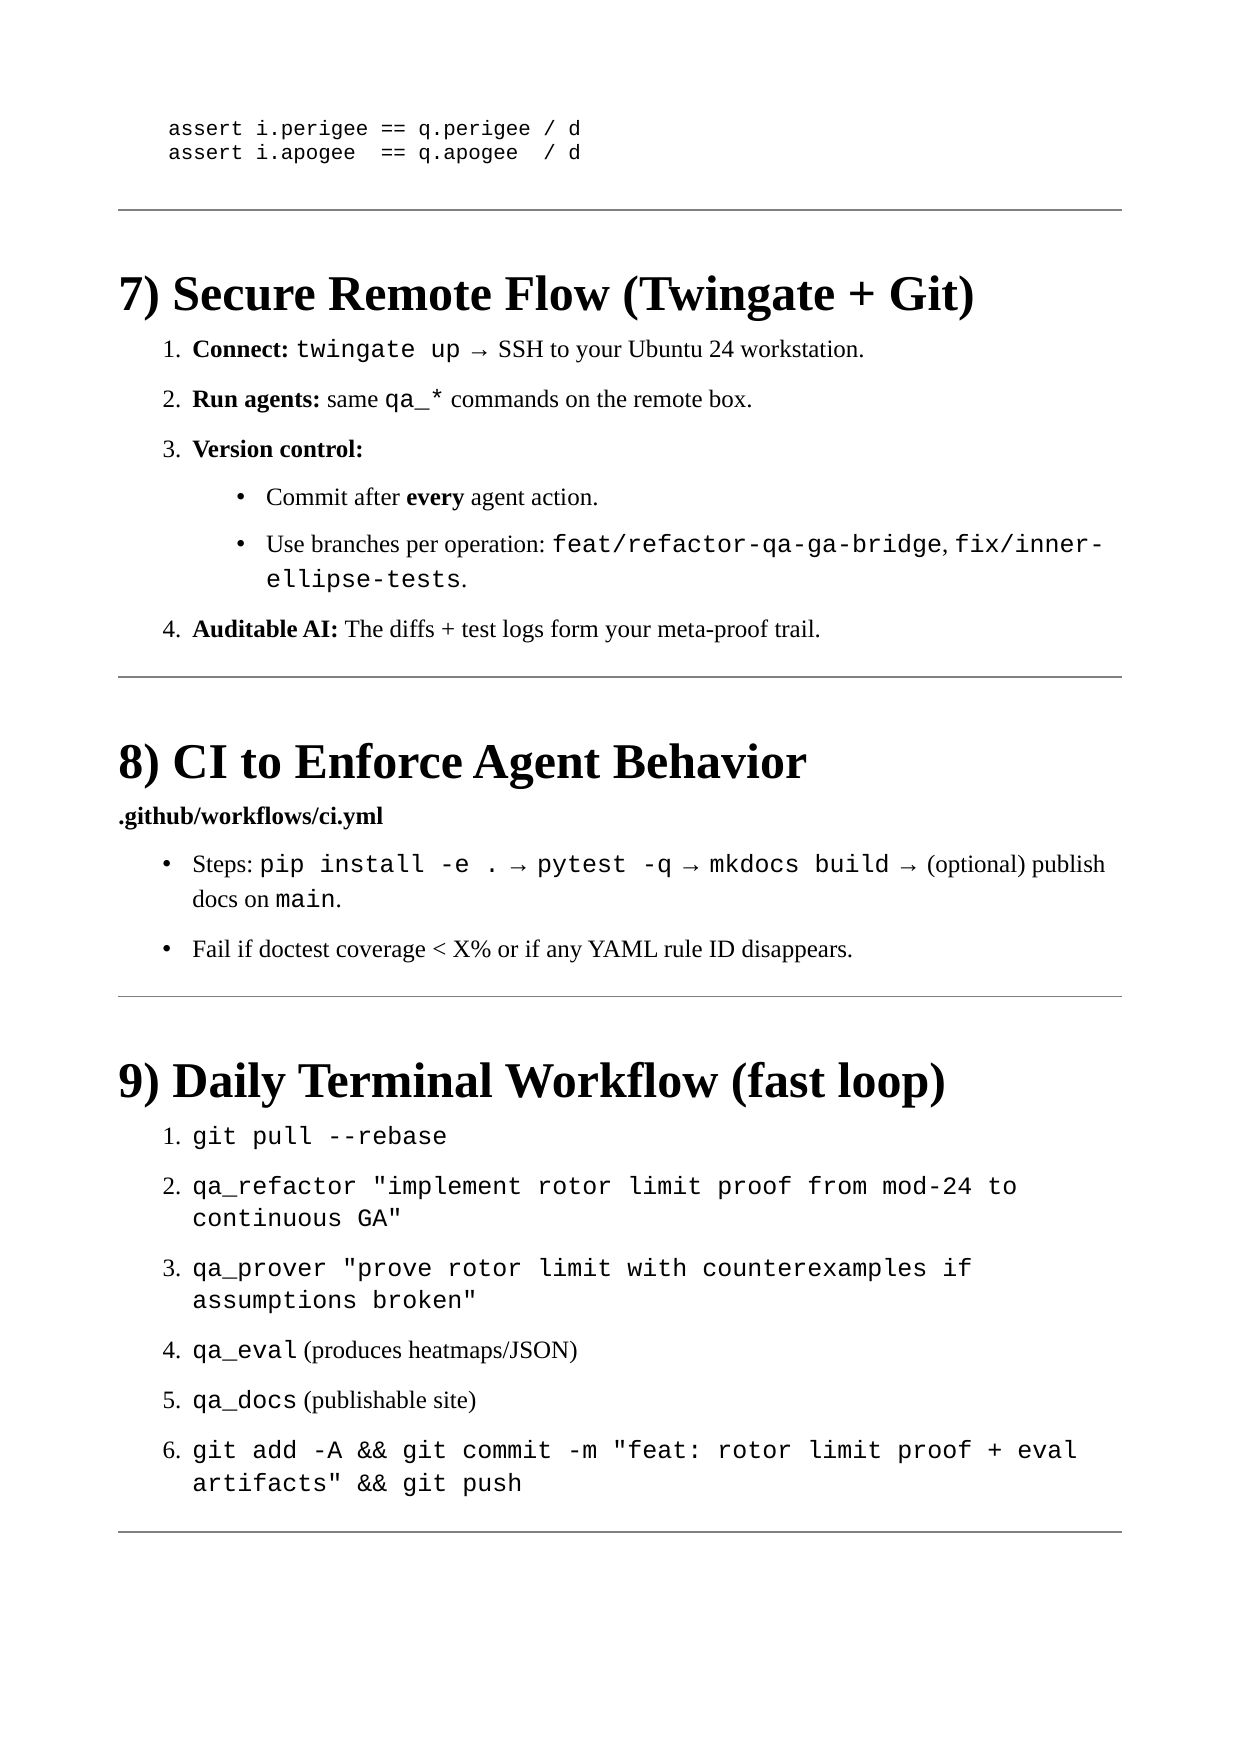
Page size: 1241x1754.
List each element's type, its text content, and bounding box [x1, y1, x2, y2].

list Use branches per operation: feat/refactor-qa-ga-bridge, fix/inner-ellipse-tests. [236, 529, 1122, 595]
list Fail if doctest coverage < X% or if any YAML rule ID disappears. [162, 934, 1122, 963]
text .github/workflows/ci.yml [118, 801, 1122, 830]
list git pull --rebase [162, 1121, 1122, 1152]
list qa_prover "prove rotor limit with counterexamples if assumptions broken" [162, 1253, 1122, 1316]
list Version control: [162, 434, 1122, 463]
list git add -A && git commit -m "feat: rotor limit proof + eval artifacts" && git push [162, 1435, 1122, 1498]
list qa_docs (publishable site) [162, 1385, 1122, 1416]
list Steps: pip install -e . → pytest -q → mkdocs build → (optional) publish docs on main. [162, 849, 1122, 915]
list Connect: twingate up → SSH to your Ubuntu 24 workstation. [162, 334, 1122, 365]
list qa_refactor "implement rotor limit proof from mod-24 to continuous GA" [162, 1171, 1122, 1234]
list Auditable AI: The diffs + test logs form your meta-proof trail. [162, 614, 1122, 643]
subtitle 8) CI to Enforce Agent Behavior [118, 731, 1122, 789]
list qa_eval (produces heatmaps/JSON) [162, 1335, 1122, 1366]
subtitle 7) Secure Remote Flow (Twingate + Git) [118, 264, 1122, 322]
text assert i.perigee == q.perigee / d [118, 118, 1122, 142]
list Run agents: same qa_* commands on the remote box. [162, 384, 1122, 415]
text assert i.apogee == q.apogee / d [118, 142, 1122, 165]
list Commit after every agent action. [236, 482, 1122, 511]
subtitle 9) Daily Terminal Workflow (fast loop) [118, 1051, 1122, 1108]
